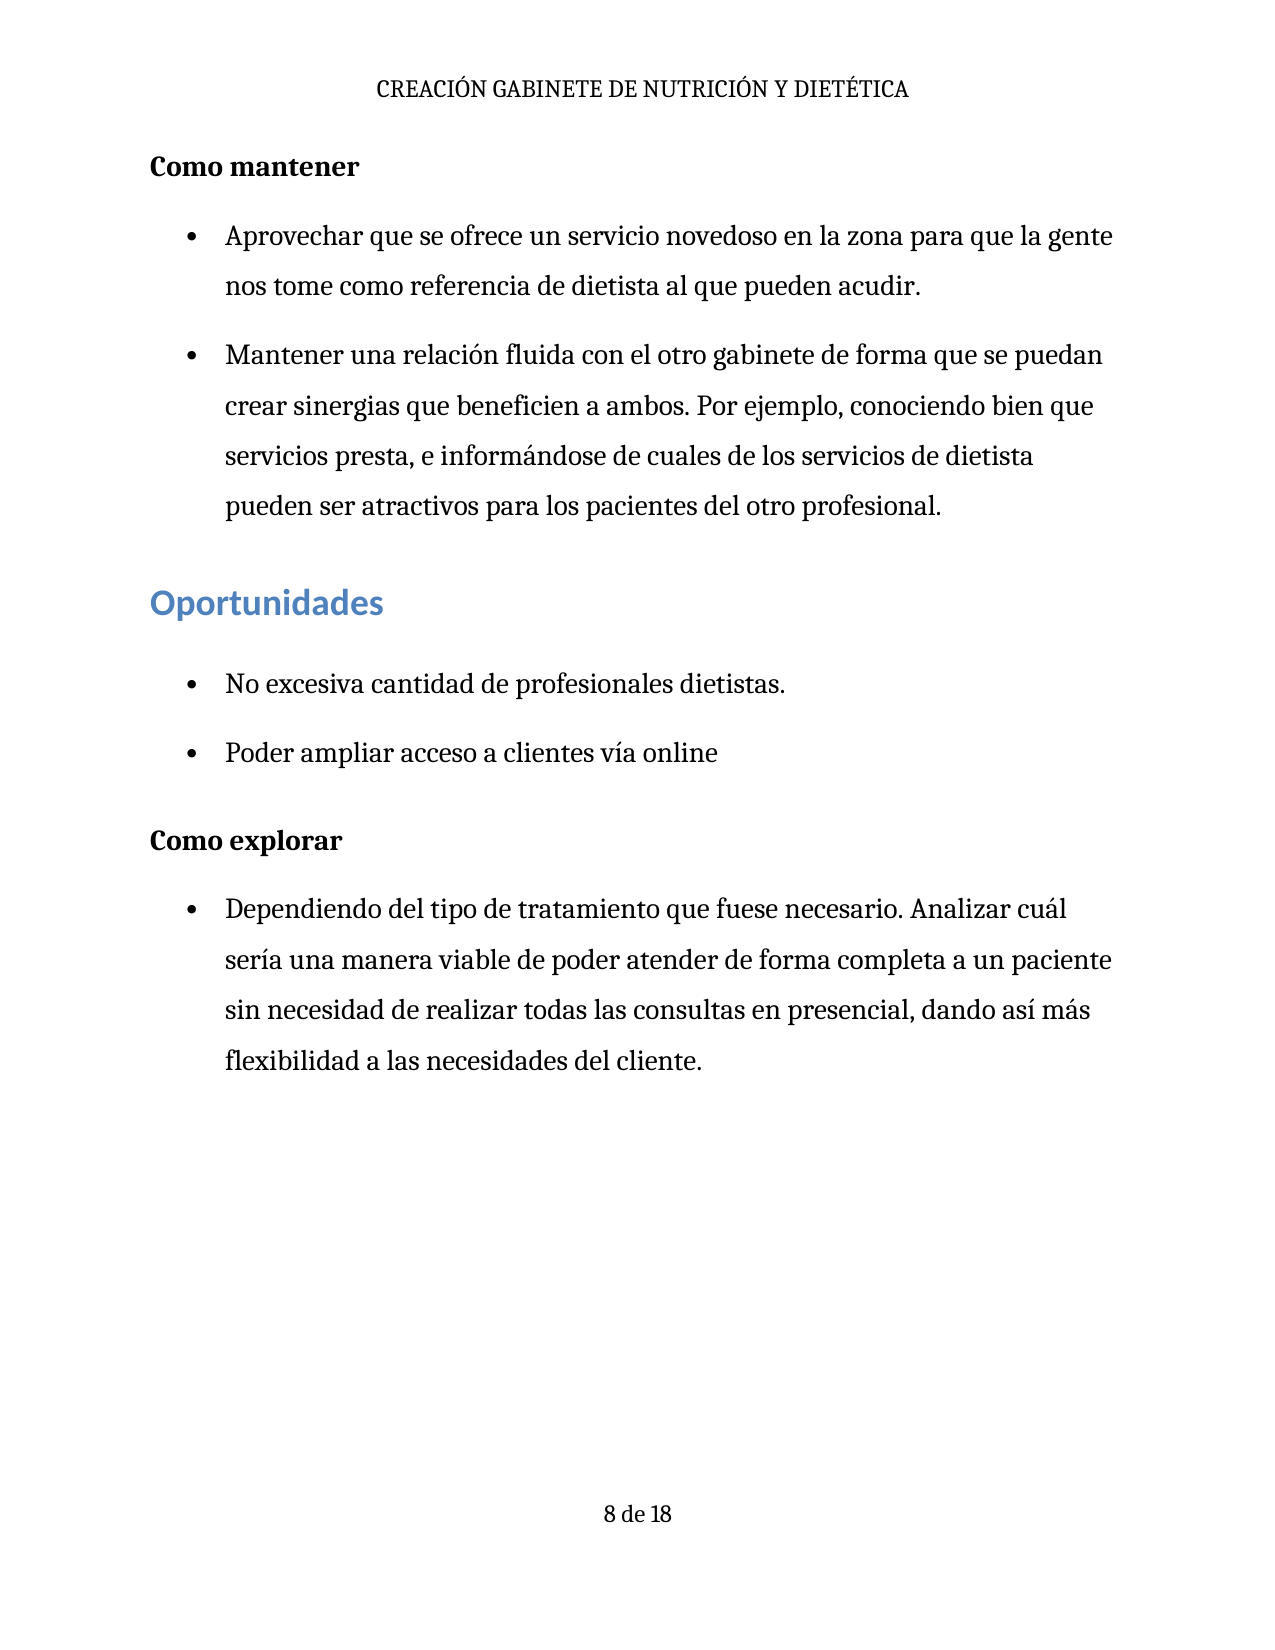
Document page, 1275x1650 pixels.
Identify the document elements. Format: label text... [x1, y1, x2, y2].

list Aprovechar que se ofrece un servicio novedoso en la zona para que la gente nos tome como referencia de dietista al que pueden acudir. [187, 219, 1125, 303]
list Dependiendo del tipo de tratamiento que fuese necesario. Analizar cuál sería una manera viable de poder atender de forma completa a un paciente sin necesidad de realizar todas las consultas en presencial, dando así más flexibilidad a las necesidades del cliente. [187, 893, 1125, 1077]
list No excesiva cantidad de profesionales dietistas. [187, 667, 1125, 700]
text Como mantener [150, 150, 1125, 183]
list Mantener una relación fluida con el otro gabinete de forma que se puedan crear sinergias que beneficien a ambos. Por ejemplo, conociendo bien que servicios presta, e informándose de cuales de los servicios de dietista pueden ser atractivos para los pacientes del otro profesional. [187, 338, 1125, 523]
text Como explorar [150, 824, 1125, 857]
list Poder ampliar acceso a clientes vía online [187, 736, 1125, 769]
subtitle Oportunidades [150, 579, 1125, 625]
